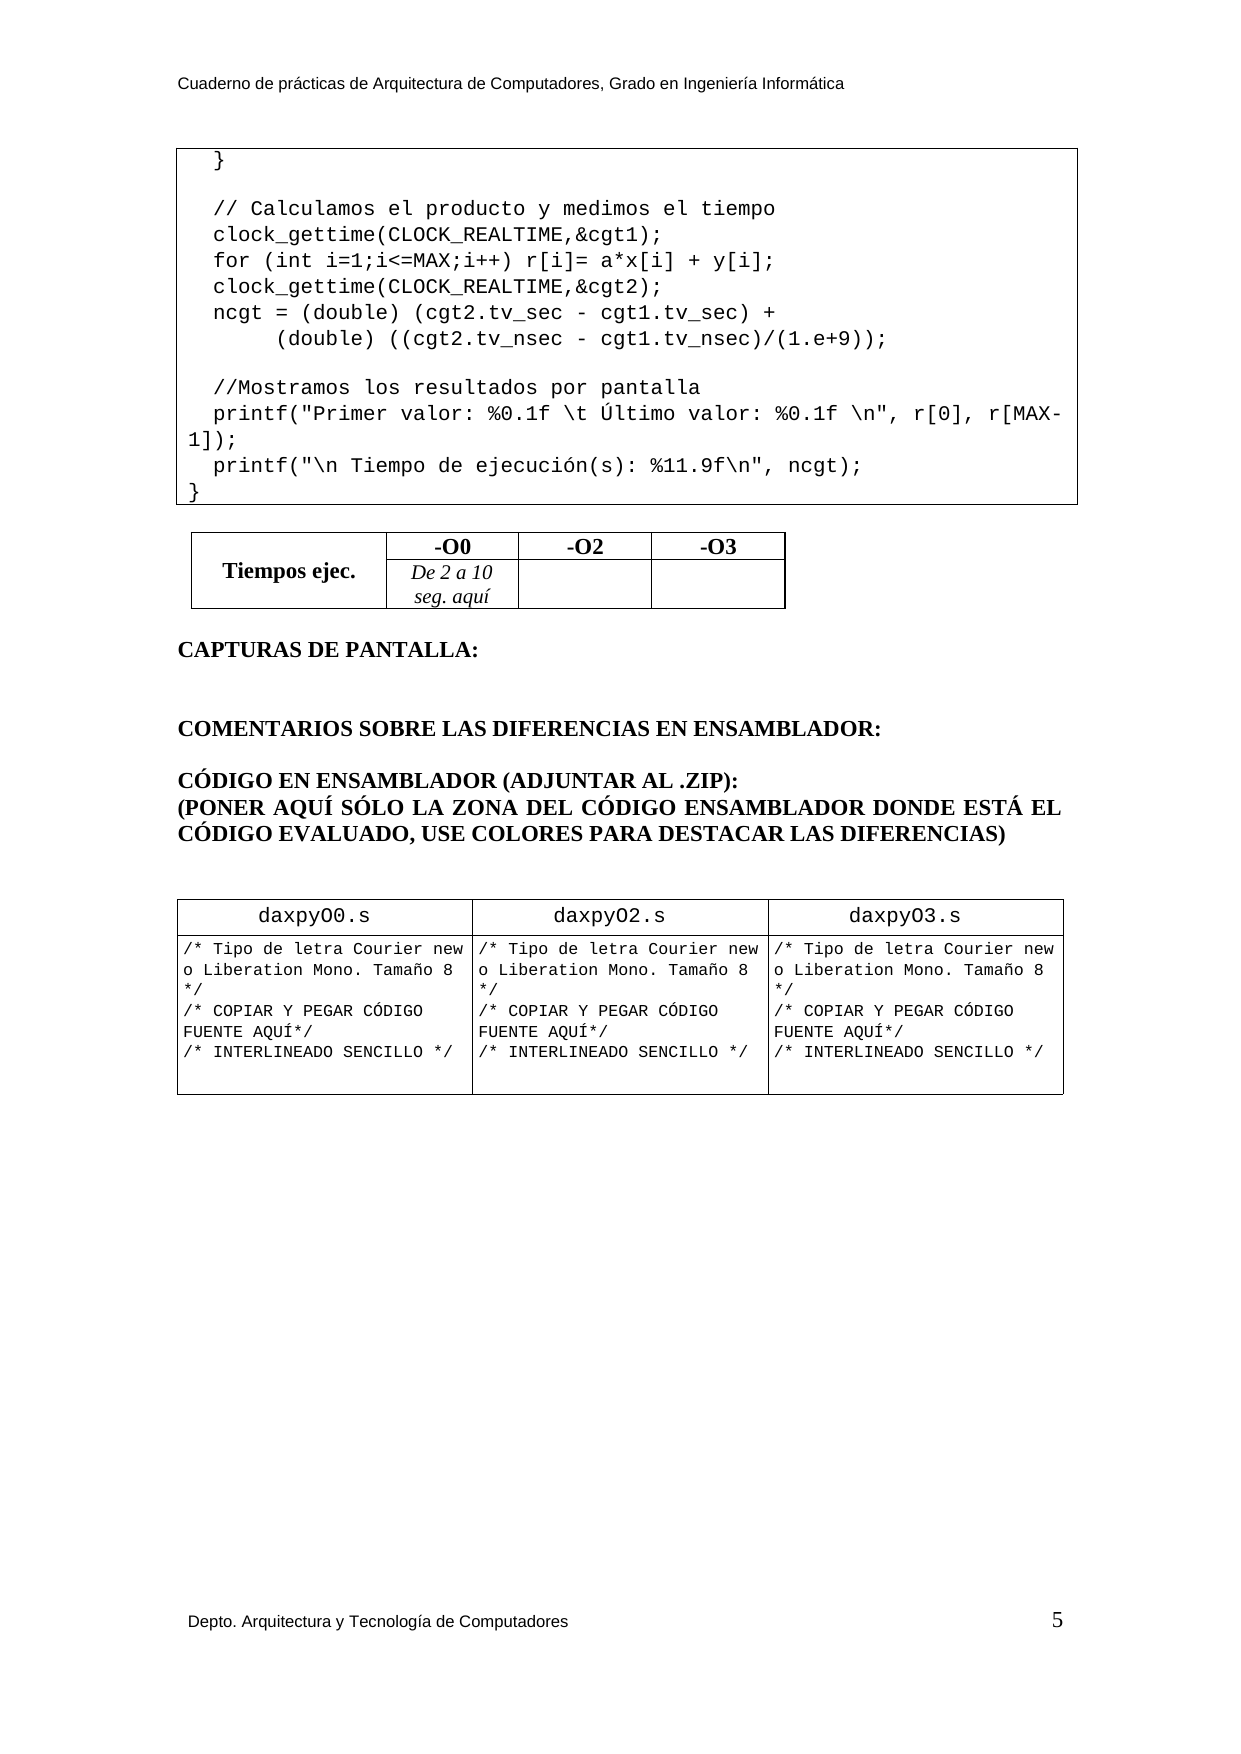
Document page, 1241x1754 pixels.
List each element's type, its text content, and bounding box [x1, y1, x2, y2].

table_header daxpyO2.s [473, 900, 768, 934]
table_header Tiempos ejec. [192, 533, 386, 608]
table_header daxpyO0.s [178, 900, 472, 934]
table_header } // Calculamos el producto y medimos el tiempo clock_gettime(CLOCK_REALTIME,&cgt1); for (int i=1;i<=MAX;i++) r[i]= a*x[i] + y[i]; clock_gettime(CLOCK_REALTIME,&cgt2); ncgt = (double) (cgt2.tv_sec - cgt1.tv_sec) + (double) ((cgt2.tv_nsec - cgt1.tv_nsec)/(1.e+9)); //Mostramos los resultados por pantalla printf("Primer valor: %0.1f \t Último valor: %0.1f \n", r[0], r[MAX-1]); printf("\n Tiempo de ejecución(s): %11.9f\n", ncgt); } [177, 149, 1077, 504]
text (PONER AQUÍ SÓLO LA ZONA DEL CÓDIGO ENSAMBLADOR DONDE ESTÁ EL CÓDIGO EVALUADO, USE COLORES PARA DESTACAR LAS DIFERENCIAS) [177, 794, 1063, 847]
text COMENTARIOS SOBRE LAS DIFERENCIAS EN ENSAMBLADOR: [177, 715, 1063, 741]
table_cell [519, 560, 651, 608]
table_cell De 2 a 10 seg. aquí [387, 560, 518, 608]
table_cell [652, 560, 784, 608]
table_header -O3 [652, 533, 784, 559]
table_cell /* Tipo de letra Courier new o Liberation Mono. Tamaño 8 */ /* COPIAR Y PEGAR CÓDIGO FUENTE AQUÍ*/ /* INTERLINEADO SENCILLO */ [178, 936, 472, 1094]
table_header -O2 [519, 533, 651, 559]
text CAPTURAS DE PANTALLA: [177, 636, 1063, 662]
table_header daxpyO3.s [769, 900, 1063, 934]
table_header -O0 [387, 533, 518, 559]
table_cell /* Tipo de letra Courier new o Liberation Mono. Tamaño 8 */ /* COPIAR Y PEGAR CÓDIGO FUENTE AQUÍ*/ /* INTERLINEADO SENCILLO */ [473, 936, 768, 1094]
table_cell /* Tipo de letra Courier new o Liberation Mono. Tamaño 8 */ /* COPIAR Y PEGAR CÓDIGO FUENTE AQUÍ*/ /* INTERLINEADO SENCILLO */ [769, 936, 1063, 1094]
text CÓDIGO EN ENSAMBLADOR (ADJUNTAR AL .ZIP): [177, 767, 1063, 794]
